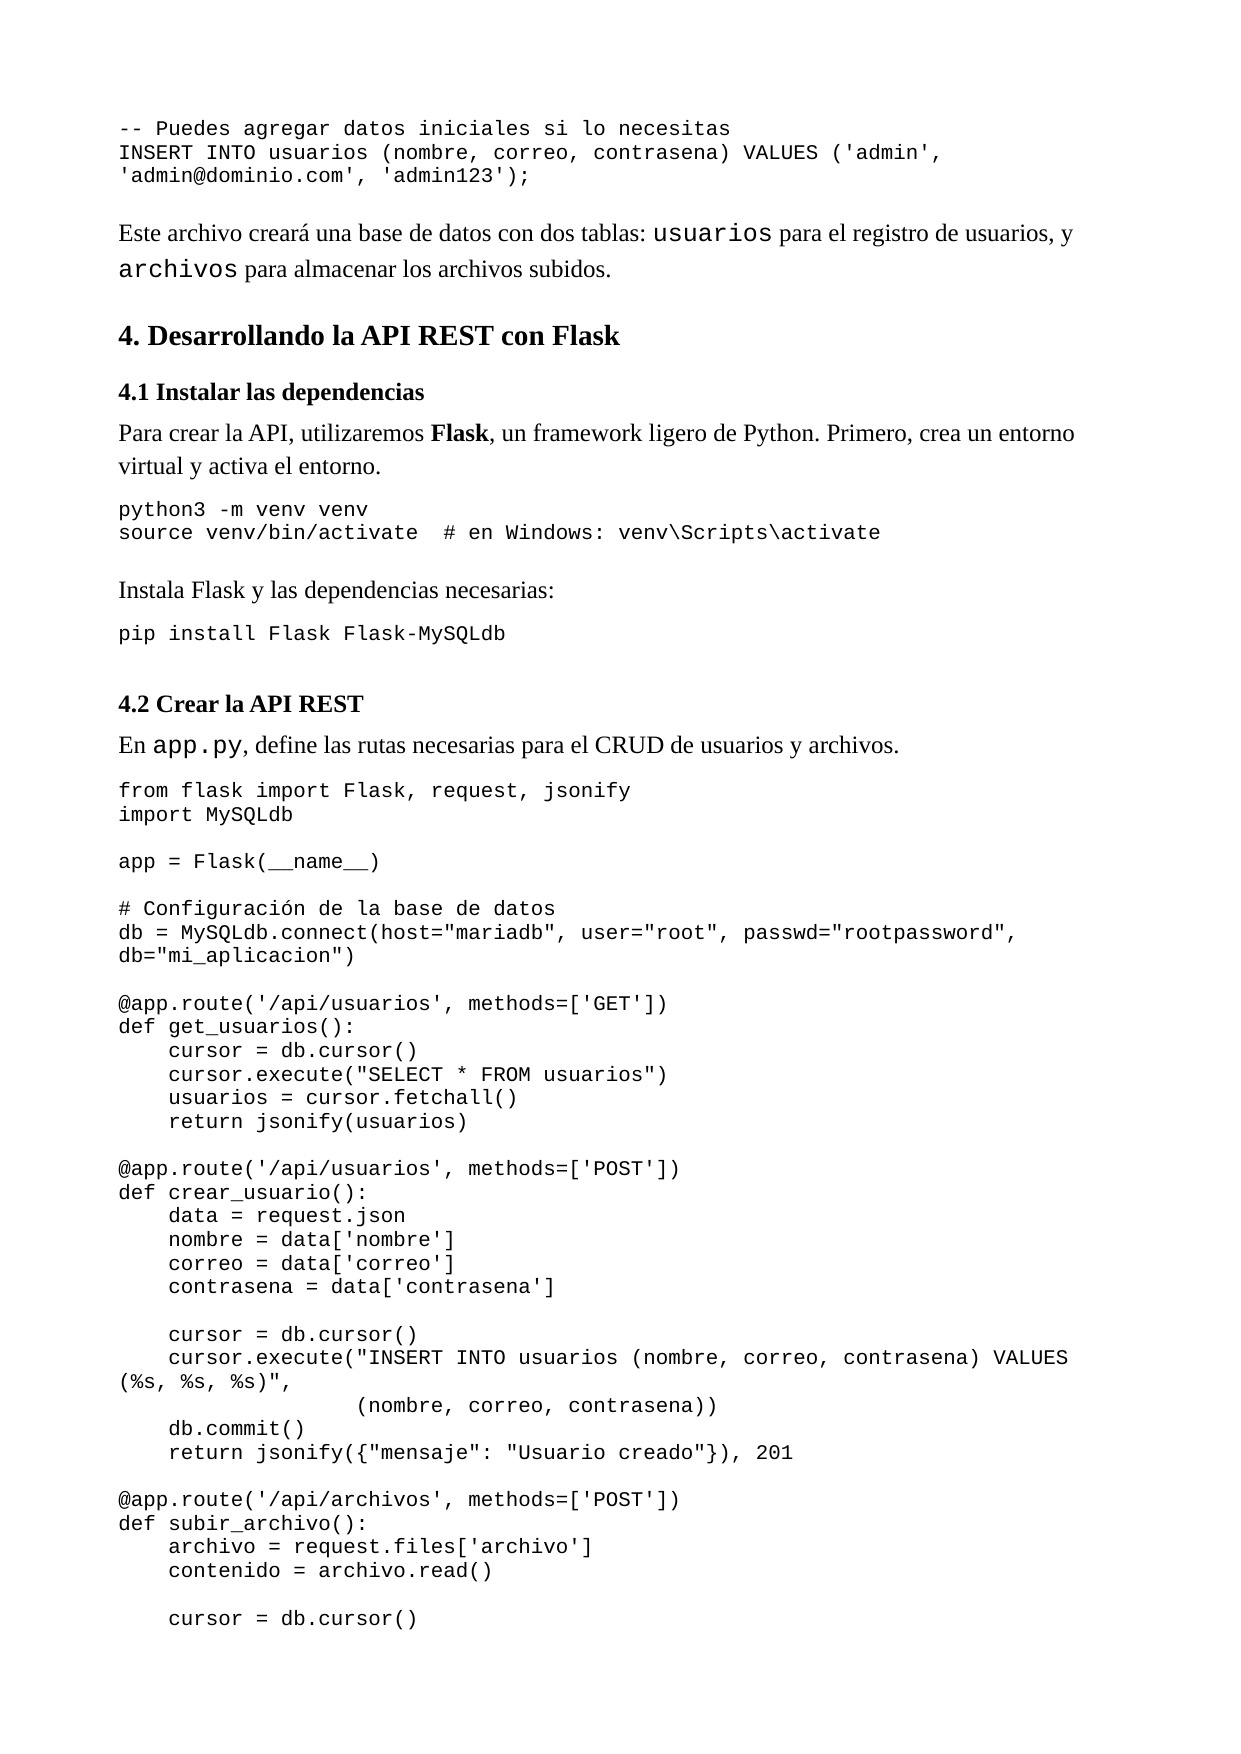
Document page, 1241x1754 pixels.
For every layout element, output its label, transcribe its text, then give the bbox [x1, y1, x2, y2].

text source venv/bin/activate # en Windows: venv\Scripts\activate [118, 522, 1122, 546]
text cursor = db.cursor() [118, 1324, 1122, 1347]
text def get_usuarios(): [118, 1016, 1122, 1040]
text Este archivo creará una base de datos con dos tablas: usuarios para el registro de usuarios, y archivos para almacenar los archivos subidos. [118, 218, 1122, 284]
text correo = data['correo'] [118, 1253, 1122, 1276]
text cursor = db.cursor() [118, 1040, 1122, 1064]
text def subir_archivo(): [118, 1513, 1122, 1537]
text pip install Flask Flask-MySQLdb [118, 623, 1122, 647]
text @app.route('/api/usuarios', methods=['POST']) [118, 1158, 1122, 1182]
text import MySQLdb [118, 803, 1122, 827]
text db.commit() [118, 1418, 1122, 1442]
text INSERT INTO usuarios (nombre, correo, contrasena) VALUES ('admin', 'admin@dominio.com', 'admin123'); [118, 142, 1122, 189]
text @app.route('/api/usuarios', methods=['GET']) [118, 993, 1122, 1016]
subtitle 4.2 Crear la API REST [118, 689, 1122, 717]
text cursor.execute("SELECT * FROM usuarios") [118, 1064, 1122, 1087]
text contenido = archivo.read() [118, 1560, 1122, 1584]
text cursor.execute("INSERT INTO usuarios (nombre, correo, contrasena) VALUES (%s, %s, %s)", [118, 1347, 1122, 1395]
text En app.py, define las rutas necesarias para el CRUD de usuarios y archivos. [118, 730, 1122, 761]
text nombre = data['nombre'] [118, 1229, 1122, 1253]
text app = Flask(__name__) [118, 851, 1122, 874]
text from flask import Flask, request, jsonify [118, 780, 1122, 803]
subtitle 4. Desarrollando la API REST con Flask [118, 318, 1122, 352]
text db = MySQLdb.connect(host="mariadb", user="root", passwd="rootpassword", db="mi_aplicacion") [118, 922, 1122, 969]
text Instala Flask y las dependencias necesarias: [118, 575, 1122, 604]
text @app.route('/api/archivos', methods=['POST']) [118, 1489, 1122, 1513]
text def crear_usuario(): [118, 1182, 1122, 1206]
text archivo = request.files['archivo'] [118, 1537, 1122, 1560]
subtitle 4.1 Instalar las dependencias [118, 377, 1122, 406]
text -- Puedes agregar datos iniciales si lo necesitas [118, 118, 1122, 142]
text cursor = db.cursor() [118, 1607, 1122, 1631]
text contrasena = data['contrasena'] [118, 1276, 1122, 1300]
text usuarios = cursor.fetchall() [118, 1087, 1122, 1111]
text # Configuración de la base de datos [118, 898, 1122, 922]
text return jsonify(usuarios) [118, 1111, 1122, 1134]
text python3 -m venv venv [118, 499, 1122, 522]
text data = request.json [118, 1206, 1122, 1229]
text (nombre, correo, contrasena)) [118, 1395, 1122, 1418]
text Para crear la API, utilizaremos Flask, un framework ligero de Python. Primero, crea un entorno virtual y activa el entorno. [118, 418, 1122, 480]
text return jsonify({"mensaje": "Usuario creado"}), 201 [118, 1442, 1122, 1466]
